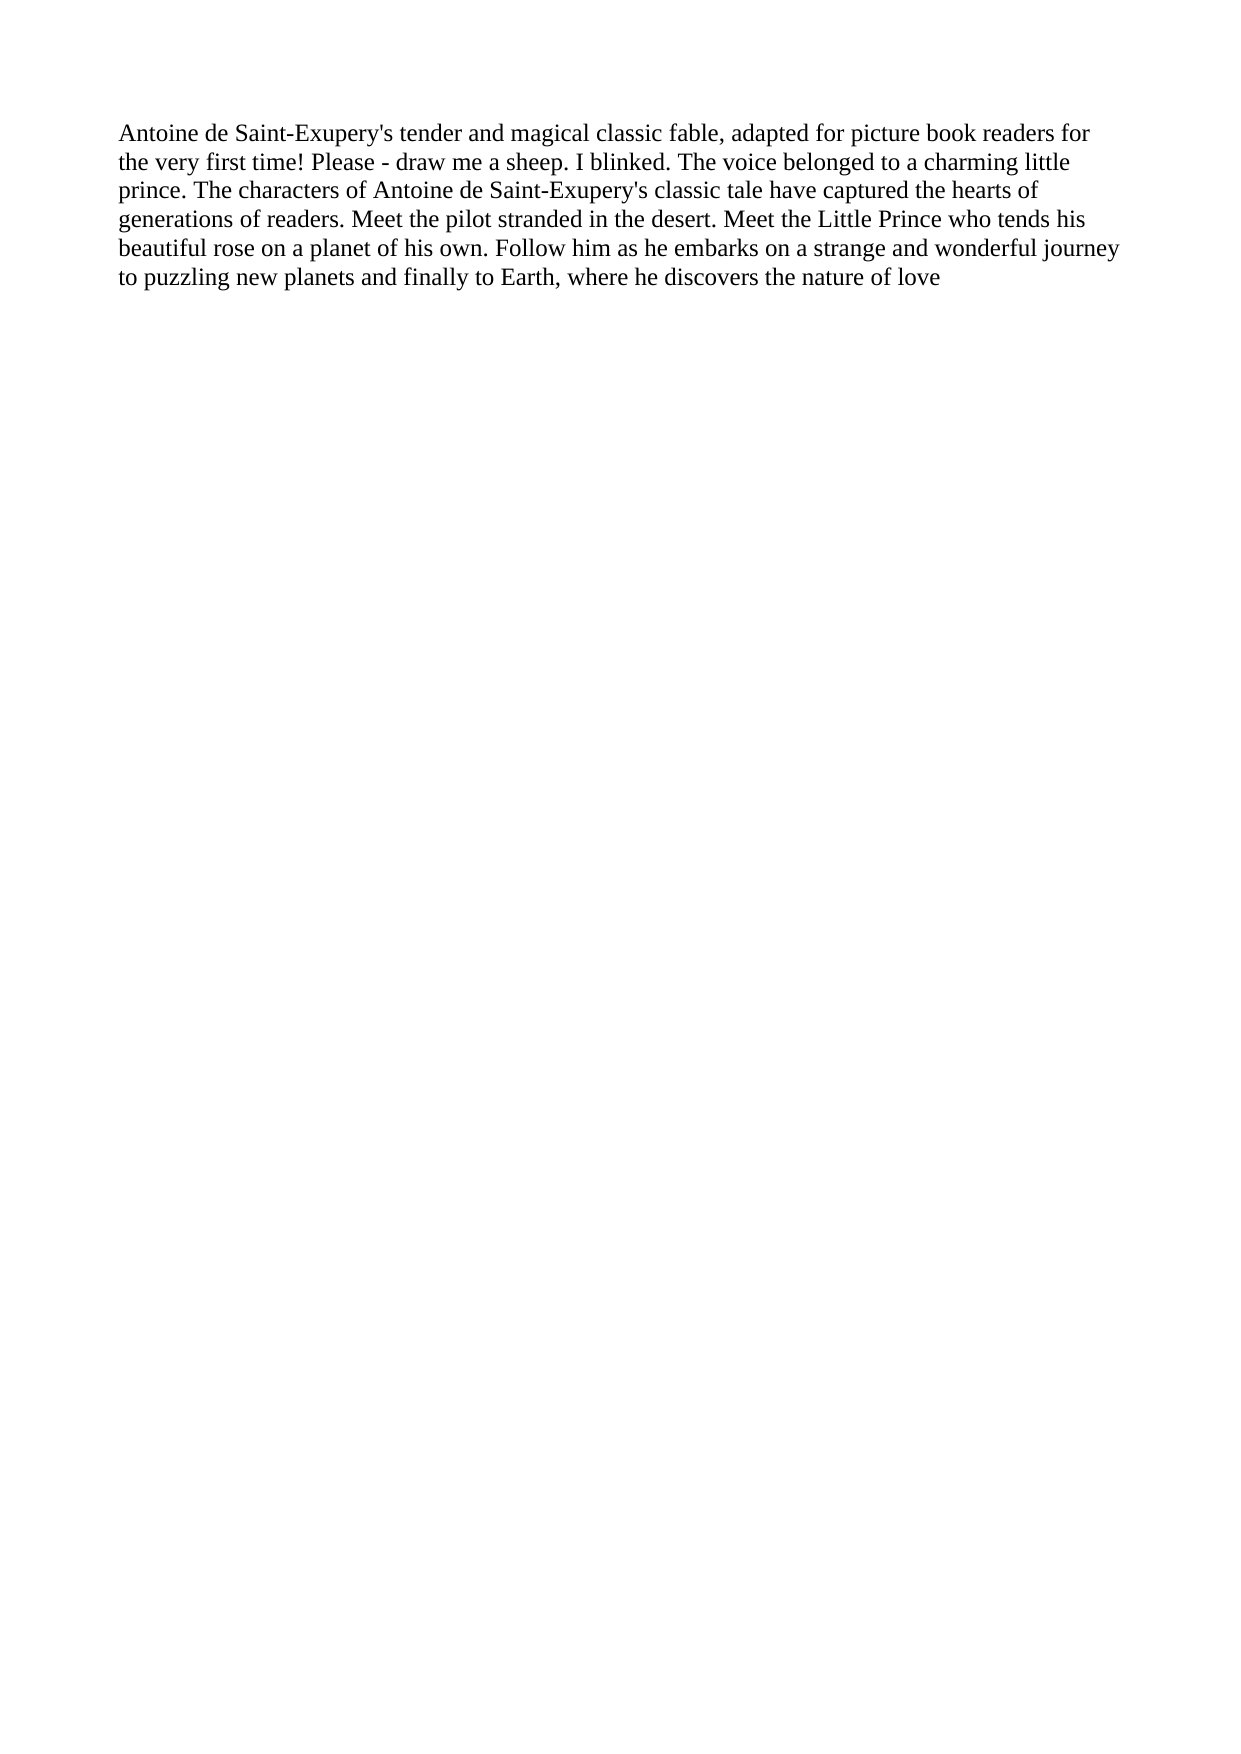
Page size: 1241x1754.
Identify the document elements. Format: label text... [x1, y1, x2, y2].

text Antoine de Saint-Exupery's tender and magical classic fable, adapted for picture book readers for the very first time! Please - draw me a sheep. I blinked. The voice belonged to a charming little prince. The characters of Antoine de Saint-Exupery's classic tale have captured the hearts of generations of readers. Meet the pilot stranded in the desert. Meet the Little Prince who tends his beautiful rose on a planet of his own. Follow him as he embarks on a strange and wonderful journey to puzzling new planets and finally to Earth, where he discovers the nature of love [118, 118, 1122, 291]
